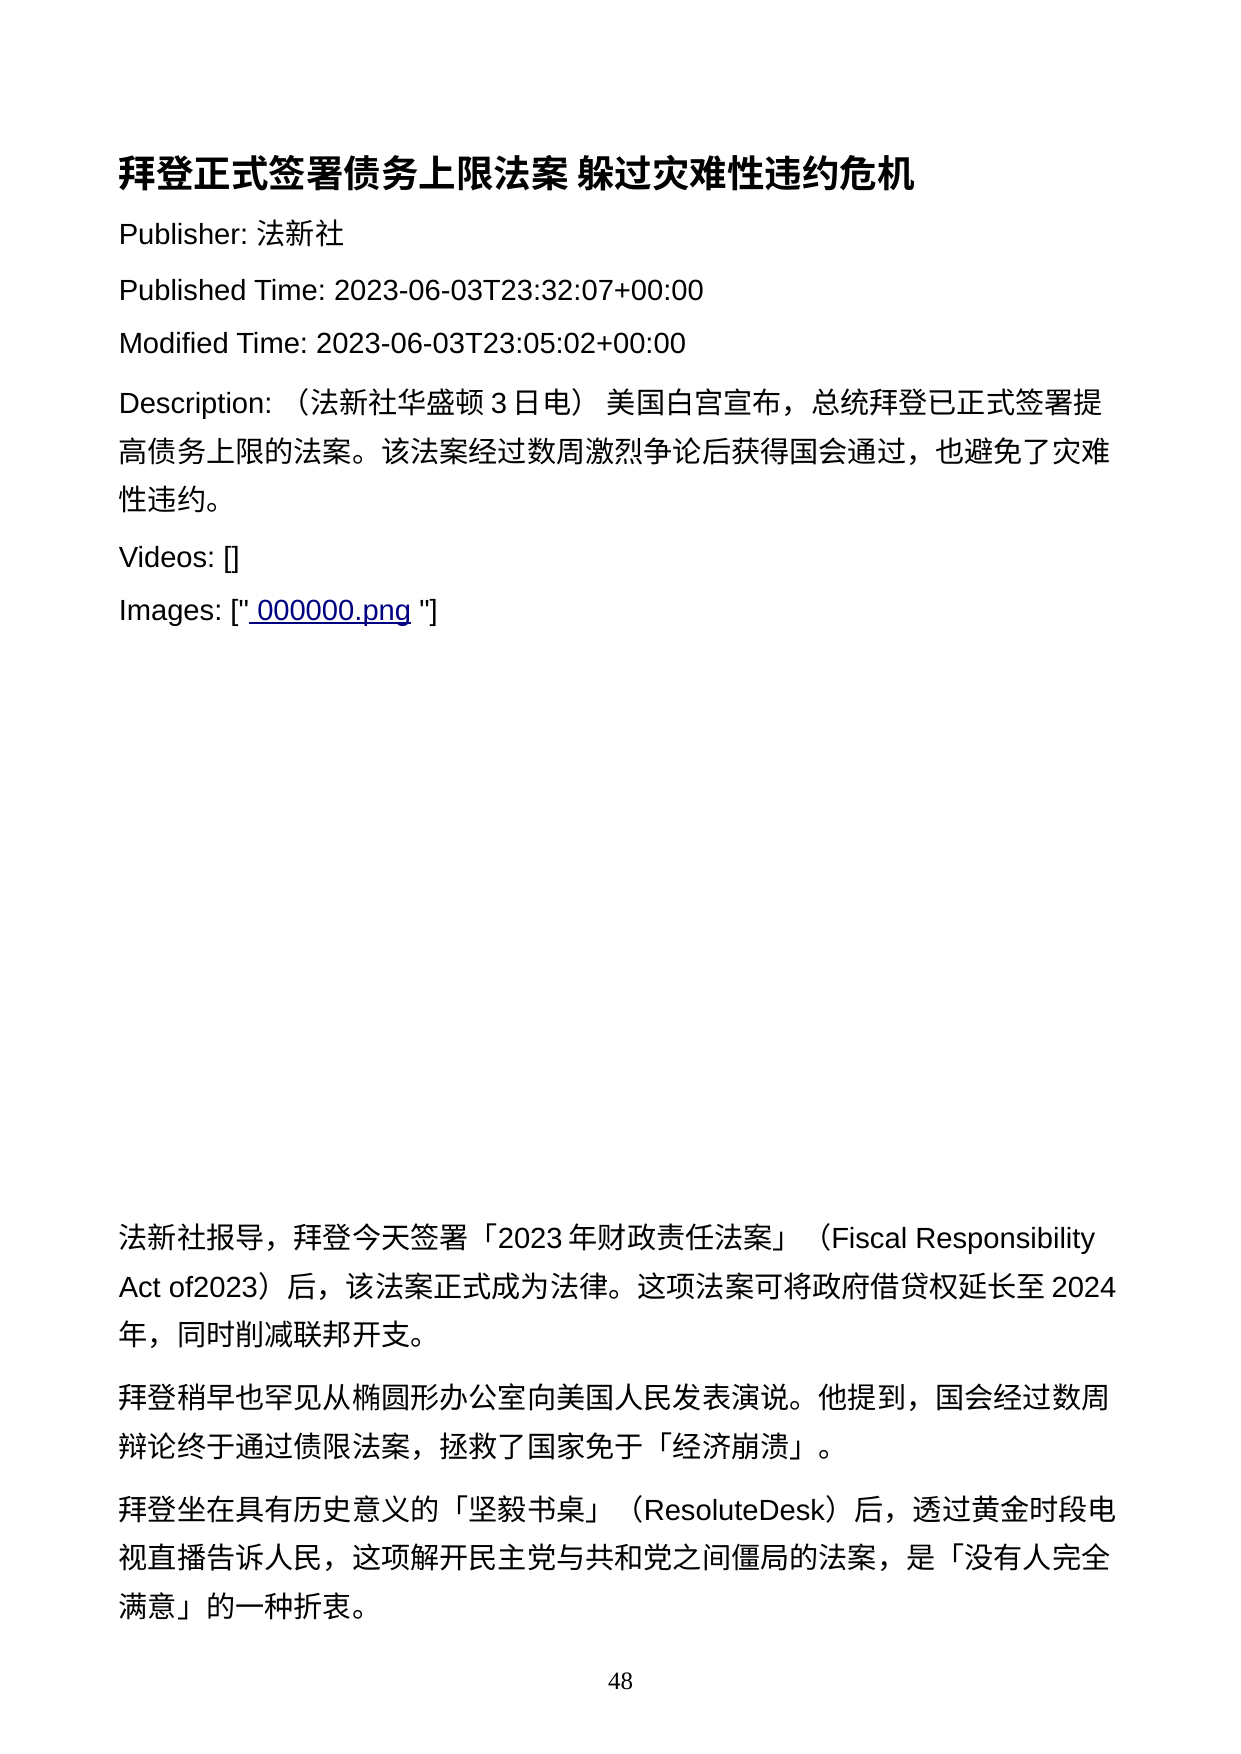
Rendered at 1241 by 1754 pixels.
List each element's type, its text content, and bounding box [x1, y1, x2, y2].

text 法新社报导，拜登今天签署「2023年财政责任法案」（Fiscal Responsibility Act of2023）后，该法案正式成为法律。这项法案可将政府借贷权延长至2024年，同时削减联邦开支。 [118, 1214, 1122, 1354]
text Publisher: 法新社 [118, 210, 1122, 253]
text Videos: [] [118, 540, 1122, 573]
subtitle 拜登正式签署债务上限法案 躲过灾难性违约危机 [118, 143, 1122, 198]
text 拜登稍早也罕见从椭圆形办公室向美国人民发表演说。他提到，国会经过数周辩论终于通过债限法案，拯救了国家免于「经济崩溃」。 [118, 1375, 1122, 1466]
text 拜登坐在具有历史意义的「坚毅书桌」（ResoluteDesk）后，透过黄金时段电视直播告诉人民，这项解开民主党与共和党之间僵局的法案，是「没有人完全满意」的一种折衷。 [118, 1486, 1122, 1626]
text Description: （法新社华盛顿3日电） 美国白宫宣布，总统拜登已正式签署提高债务上限的法案。该法案经过数周激烈争论后获得国会通过，也避免了灾难性违约。 [118, 380, 1122, 519]
text Published Time: 2023-06-03T23:32:07+00:00 [118, 273, 1122, 307]
text Modified Time: 2023-06-03T23:05:02+00:00 [118, 327, 1122, 360]
text Images: [" 000000.png "] [118, 593, 1122, 627]
